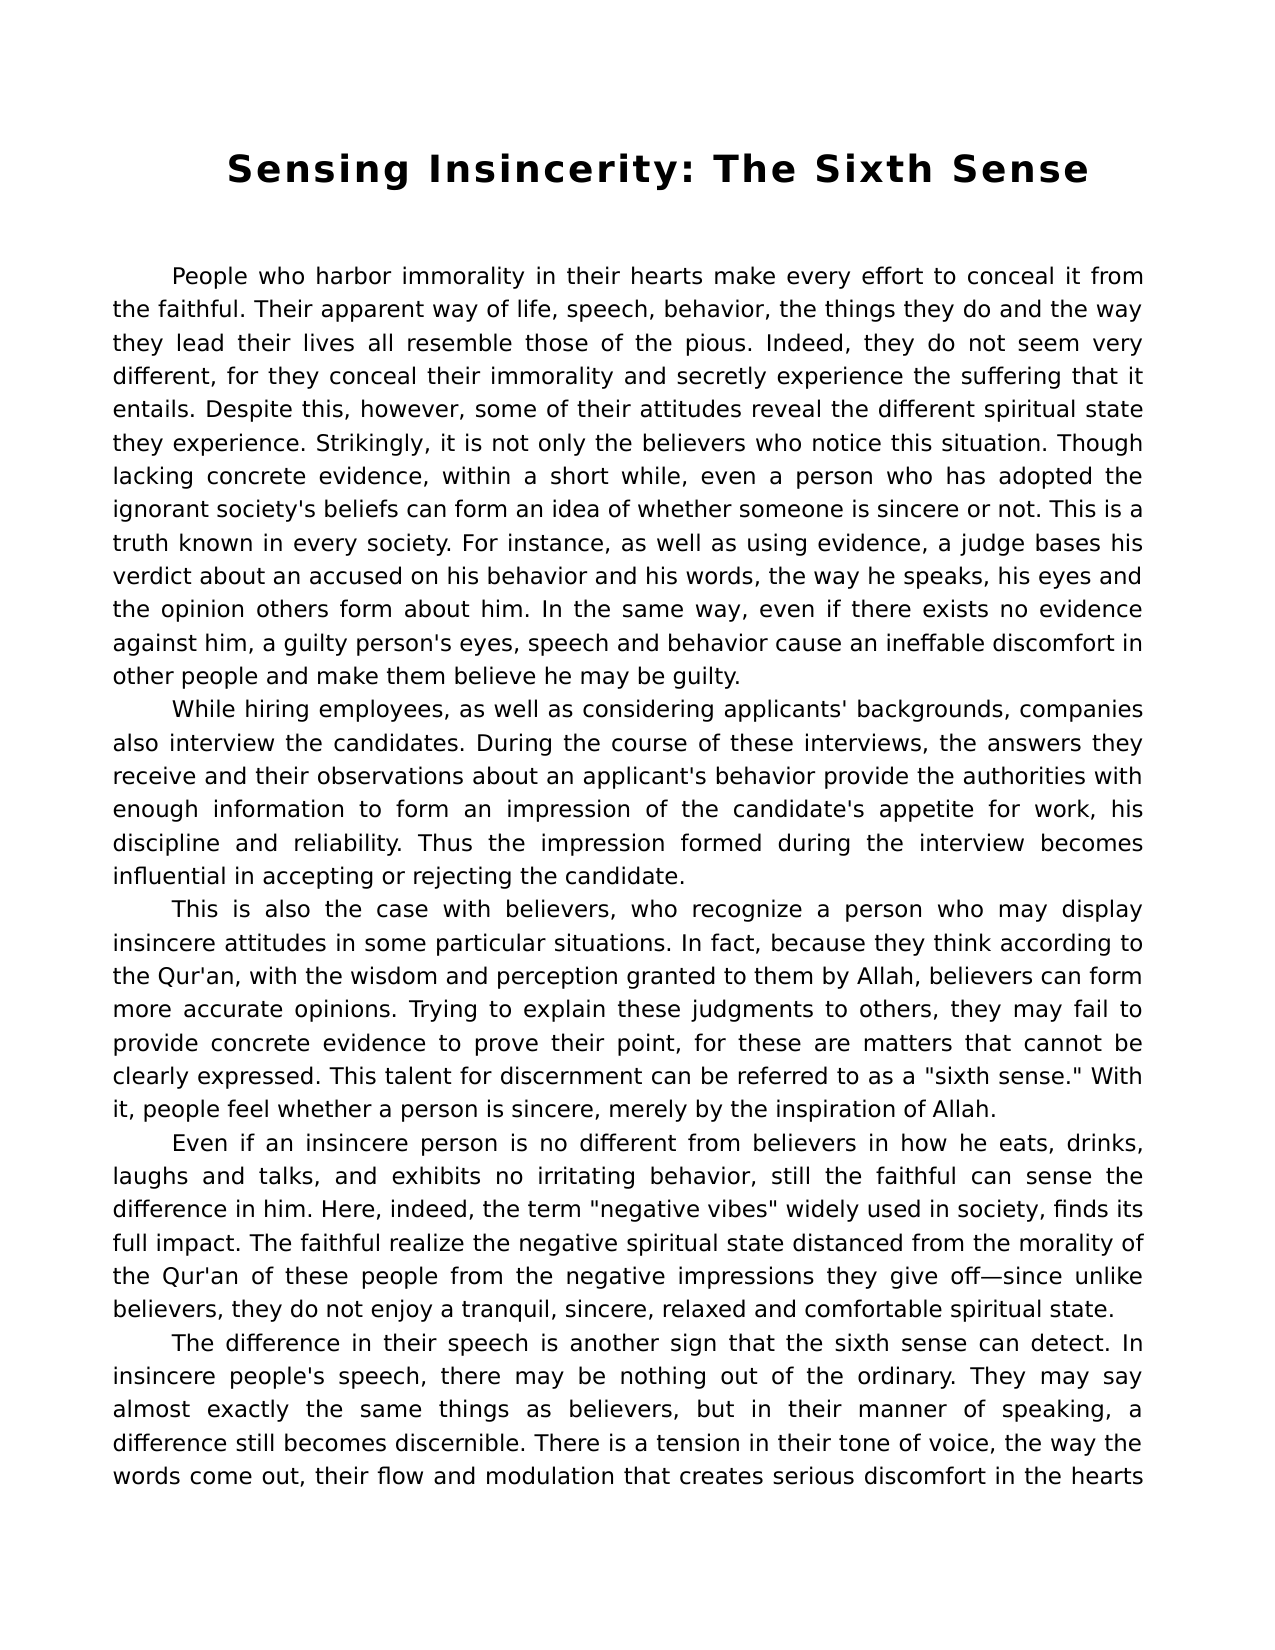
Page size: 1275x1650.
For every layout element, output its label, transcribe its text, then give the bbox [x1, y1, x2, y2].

text Sensing Insincerity: The Sixth Sense [112, 148, 1145, 191]
text People who harbor immorality in their hearts make every effort to conceal it from the faithful. Their apparent way of life, speech, behavior, the things they do and the way they lead their lives all resemble those of the pious. Indeed, they do not seem very different, for they conceal their immorality and secretly experience the suffering that it entails. Despite this, however, some of their attitudes reveal the different spiritual state they experience. Strikingly, it is not only the believers who notice this situation. Though lacking concrete evidence, within a short while, even a person who has adopted the ignorant society's beliefs can form an idea of whether someone is sincere or not. This is a truth known in every society. For instance, as well as using evidence, a judge bases his verdict about an accused on his behavior and his words, the way he speaks, his eyes and the opinion others form about him. In the same way, even if there exists no evidence against him, a guilty person's eyes, speech and behavior cause an ineffable discomfort in other people and make them believe he may be guilty. [112, 258, 1145, 691]
text This is also the case with believers, who recognize a person who may display insincere attitudes in some particular situations. In fact, because they think according to the Qur'an, with the wisdom and perception granted to them by Allah, believers can form more accurate opinions. Trying to explain these judgments to others, they may fail to provide concrete evidence to prove their point, for these are matters that cannot be clearly expressed. This talent for discernment can be referred to as a "sixth sense." With it, people feel whether a person is sincere, merely by the inspiration of Allah. [112, 891, 1145, 1124]
text Even if an insincere person is no different from believers in how he eats, drinks, laughs and talks, and exhibits no irritating behavior, still the faithful can sense the difference in him. Here, indeed, the term "negative vibes" widely used in society, finds its full impact. The faithful realize the negative spiritual state distanced from the morality of the Qur'an of these people from the negative impressions they give off—since unlike believers, they do not enjoy a tranquil, sincere, relaxed and comfortable spiritual state. [112, 1124, 1145, 1324]
text The difference in their speech is another sign that the sixth sense can detect. In insincere people's speech, there may be nothing out of the ordinary. They may say almost exactly the same things as believers, but in their manner of speaking, a difference still becomes discernible. There is a tension in their tone of voice, the way the words come out, their flow and modulation that creates serious discomfort in the hearts [112, 1324, 1145, 1491]
text While hiring employees, as well as considering applicants' backgrounds, companies also interview the candidates. During the course of these interviews, the answers they receive and their observations about an applicant's behavior provide the authorities with enough information to form an impression of the candidate's appetite for work, his discipline and reliability. Thus the impression formed during the interview becomes influential in accepting or rejecting the candidate. [112, 691, 1145, 891]
